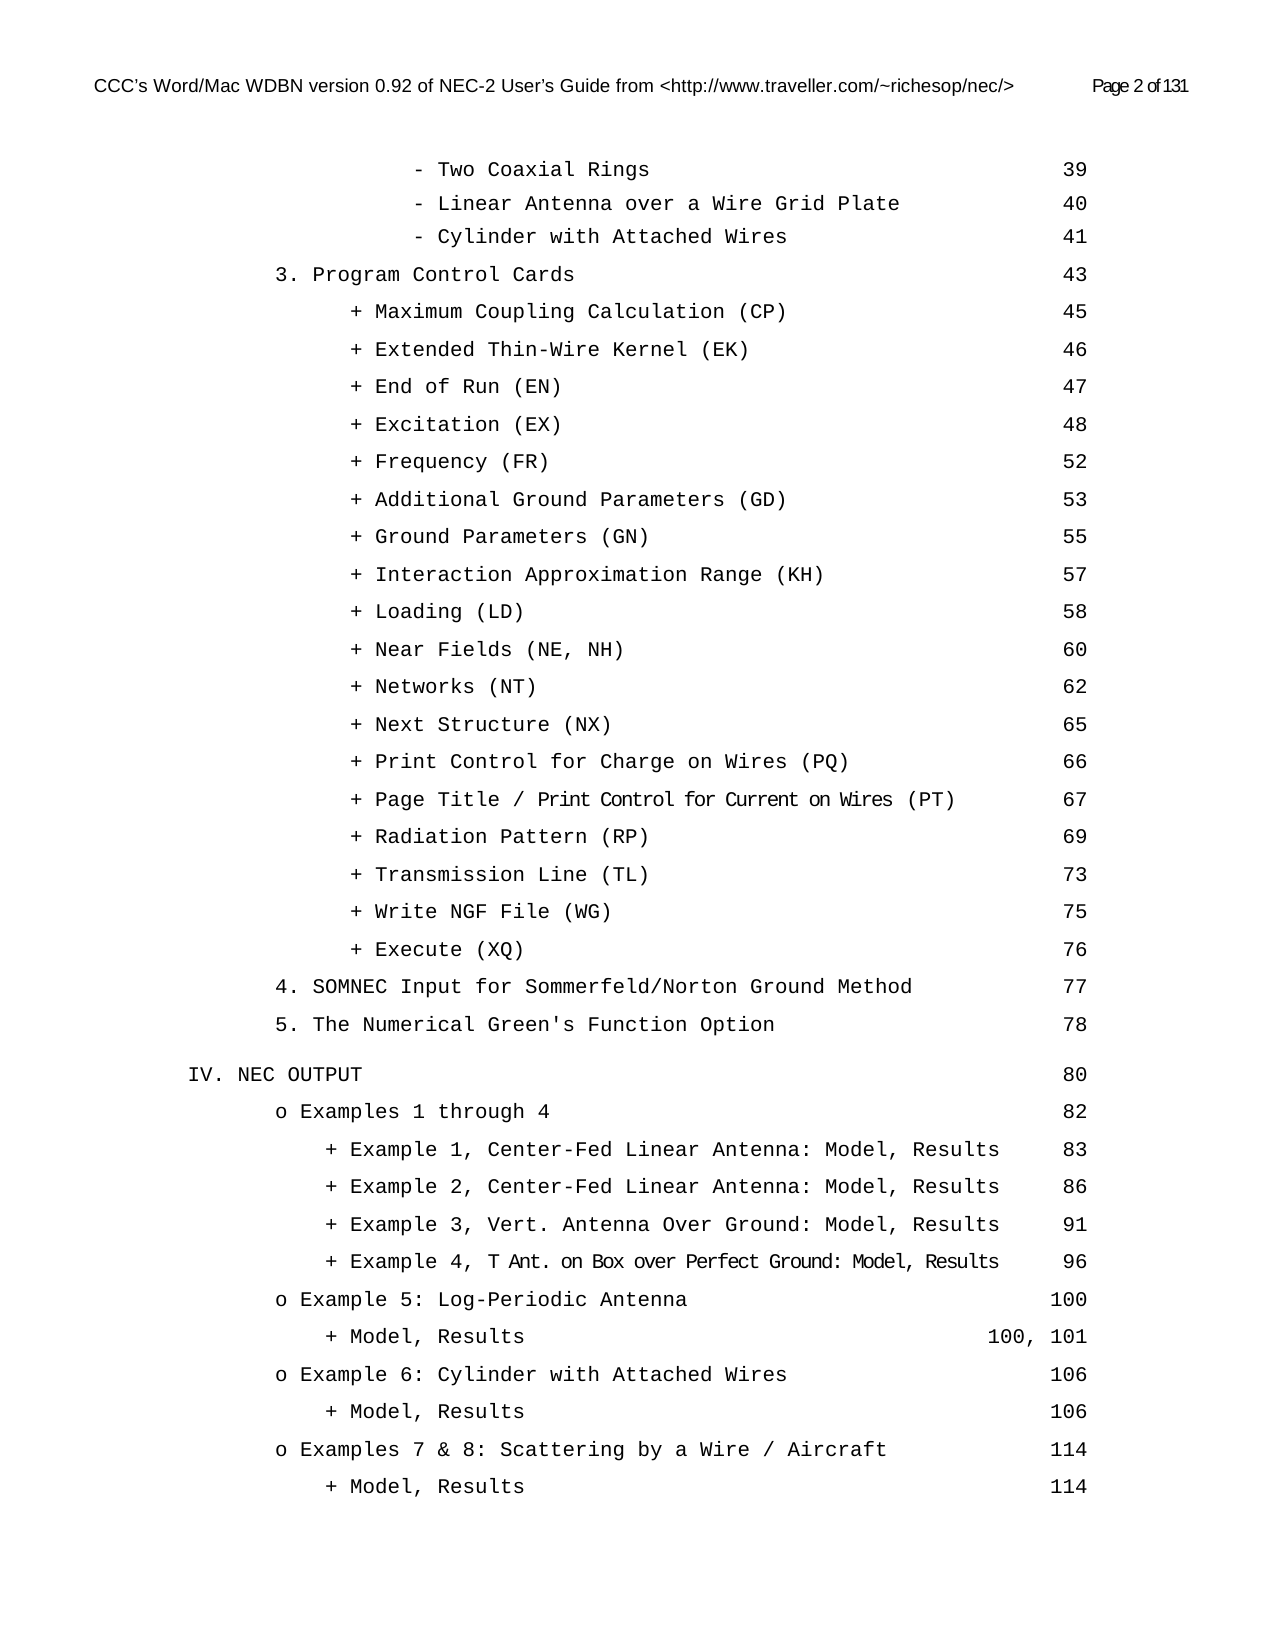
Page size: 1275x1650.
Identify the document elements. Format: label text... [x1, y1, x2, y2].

text + Additional Ground Parameters (GD) 53 [187, 475, 1181, 512]
text - Linear Antenna over a Wire Grid Plate 40 [187, 183, 1181, 217]
text + Frequency (FR) 52 [187, 437, 1181, 475]
text o Example 5: Log-Periodic Antenna 100 [187, 1275, 1181, 1312]
text + Excitation (EX) 48 [187, 400, 1181, 437]
text + Example 3, Vert. Antenna Over Ground: Model, Results 91 [187, 1200, 1181, 1237]
text + Print Control for Charge on Wires (PQ) 66 [187, 737, 1181, 775]
text + Example 2, Center-Fed Linear Antenna: Model, Results 86 [187, 1162, 1181, 1200]
text + Write NGF File (WG) 75 [187, 887, 1181, 925]
text + End of Run (EN) 47 [187, 362, 1181, 400]
text + Example 4, T Ant. on Box over Perfect Ground: Model, Results 96 [187, 1237, 1181, 1275]
text + Near Fields (NE, NH) 60 [187, 625, 1181, 662]
text + Transmission Line (TL) 73 [187, 850, 1181, 887]
text + Execute (XQ) 76 [187, 925, 1181, 962]
text + Interaction Approximation Range (KH) 57 [187, 550, 1181, 587]
text + Next Structure (NX) 65 [187, 700, 1181, 737]
text + Example 1, Center-Fed Linear Antenna: Model, Results 83 [187, 1125, 1181, 1162]
text o Example 6: Cylinder with Attached Wires 106 [187, 1350, 1181, 1387]
text + Loading (LD) 58 [187, 587, 1181, 625]
text - Cylinder with Attached Wires 41 [187, 217, 1181, 250]
text 5. The Numerical Green's Function Option 78 [187, 1000, 1181, 1037]
text + Radiation Pattern (RP) 69 [187, 812, 1181, 850]
text + Extended Thin-Wire Kernel (EK) 46 [187, 325, 1181, 362]
text o Examples 7 & 8: Scattering by a Wire / Aircraft 114 [187, 1425, 1181, 1462]
text + Model, Results 106 [187, 1387, 1125, 1425]
text 3. Program Control Cards 43 [187, 250, 1181, 287]
text + Networks (NT) 62 [187, 662, 1181, 700]
text + Model, Results 114 [187, 1462, 1181, 1500]
text 4. SOMNEC Input for Sommerfeld/Norton Ground Method 77 [187, 962, 1181, 1000]
text + Maximum Coupling Calculation (CP) 45 [187, 287, 1181, 325]
text o Examples 1 through 4 82 [187, 1087, 1181, 1125]
text + Model, Results 100, 101 [187, 1312, 1181, 1350]
text - Two Coaxial Rings 39 [187, 150, 1181, 183]
text + Ground Parameters (GN) 55 [187, 512, 1181, 550]
text + Page Title / Print Control for Current on Wires (PT) 67 [187, 775, 1181, 812]
text IV. NEC OUTPUT 80 [187, 1037, 1181, 1087]
